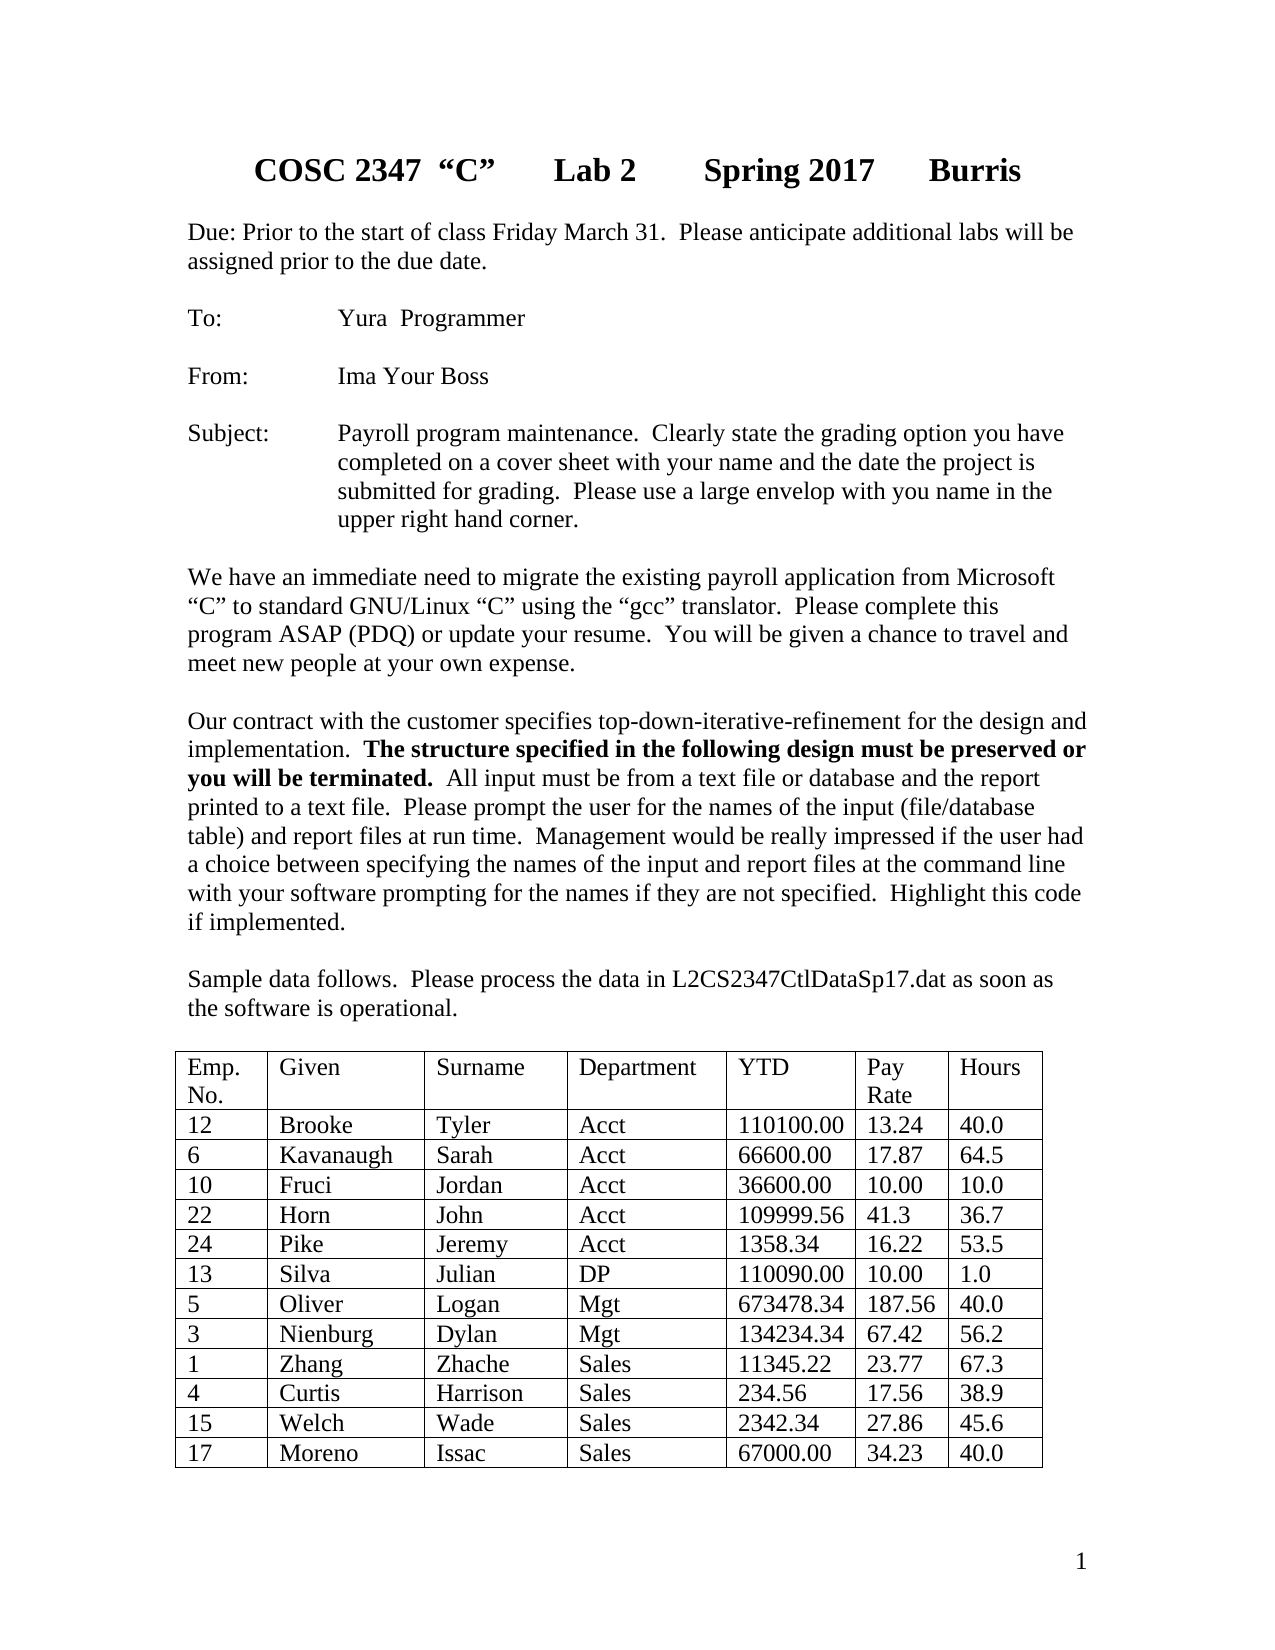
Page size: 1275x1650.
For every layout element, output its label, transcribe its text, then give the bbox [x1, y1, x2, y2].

text Sample data follows. Please process the data in L2CS2347CtlDataSp17.dat as soon as the software is operational. [187, 964, 1087, 1022]
table_header YTD [727, 1052, 855, 1109]
table_cell Mgt [568, 1289, 726, 1318]
table_cell Welch [268, 1408, 424, 1437]
table_cell Acct [568, 1230, 726, 1258]
table_cell 22 [176, 1200, 267, 1228]
table_cell Issac [425, 1438, 567, 1467]
table_cell Acct [568, 1200, 726, 1228]
text Subject: Payroll program maintenance. Clearly state the grading option you have completed on a cover sheet with your name and the date the project is submitted for grading. Please use a large envelop with you name in the upper right hand corner. [187, 418, 1087, 533]
text We have an immediate need to migrate the existing payroll application from Microsoft “C” to standard GNU/Linux “C” using the “gcc” translator. Please complete this program ASAP (PDQ) or update your resume. You will be given a chance to travel and meet new people at your own expense. [187, 562, 1087, 677]
table_cell 40.0 [949, 1438, 1042, 1467]
table_header Given [268, 1052, 424, 1109]
table_cell 17.87 [856, 1140, 948, 1169]
table_cell 27.86 [856, 1408, 948, 1437]
table_cell 67000.00 [727, 1438, 855, 1467]
table_cell 36.7 [949, 1200, 1042, 1228]
table_header Pay Rate [856, 1052, 948, 1109]
table_cell Sarah [425, 1140, 567, 1169]
table_cell 66600.00 [727, 1140, 855, 1169]
table_cell Dylan [425, 1319, 567, 1348]
table_cell Julian [425, 1259, 567, 1288]
table_cell Nienburg [268, 1319, 424, 1348]
table_cell 187.56 [856, 1289, 948, 1318]
table_cell Harrison [425, 1379, 567, 1407]
table_cell Jordan [425, 1170, 567, 1199]
table_cell 67.42 [856, 1319, 948, 1348]
table_cell 24 [176, 1230, 267, 1258]
table_header Emp. No. [176, 1052, 267, 1109]
table_cell 13 [176, 1259, 267, 1288]
table_cell 109999.56 [727, 1200, 855, 1228]
table_cell Kavanaugh [268, 1140, 424, 1169]
table_cell 10.00 [856, 1170, 948, 1199]
table_cell Wade [425, 1408, 567, 1437]
table_cell Tyler [425, 1110, 567, 1139]
table_cell 11345.22 [727, 1349, 855, 1377]
table_cell Acct [568, 1140, 726, 1169]
table_header Department [568, 1052, 726, 1109]
table_cell John [425, 1200, 567, 1228]
table_header Surname [425, 1052, 567, 1109]
table_cell Zhang [268, 1349, 424, 1377]
table_cell Horn [268, 1200, 424, 1228]
table_cell 15 [176, 1408, 267, 1437]
table_cell Acct [568, 1110, 726, 1139]
text COSC 2347 “C” Lab 2 Spring 2017 Burris [187, 150, 1087, 188]
table_header Hours [949, 1052, 1042, 1109]
table_cell Fruci [268, 1170, 424, 1199]
table_cell 53.5 [949, 1230, 1042, 1258]
table_cell 4 [176, 1379, 267, 1407]
table_cell 1 [176, 1349, 267, 1377]
table_cell 1.0 [949, 1259, 1042, 1288]
table_cell 41.3 [856, 1200, 948, 1228]
table_cell 16.22 [856, 1230, 948, 1258]
table_cell 64.5 [949, 1140, 1042, 1169]
table_cell Oliver [268, 1289, 424, 1318]
table_cell Brooke [268, 1110, 424, 1139]
table_cell 1358.34 [727, 1230, 855, 1258]
text From: Ima Your Boss [187, 361, 1087, 389]
table_cell Moreno [268, 1438, 424, 1467]
table_cell 2342.34 [727, 1408, 855, 1437]
text Due: Prior to the start of class Friday March 31. Please anticipate additional labs will be assigned prior to the due date. [187, 217, 1087, 274]
table_cell 56.2 [949, 1319, 1042, 1348]
table_cell 36600.00 [727, 1170, 855, 1199]
table_cell Curtis [268, 1379, 424, 1407]
table_cell Logan [425, 1289, 567, 1318]
table_cell 110100.00 [727, 1110, 855, 1139]
table_cell 134234.34 [727, 1319, 855, 1348]
text Our contract with the customer specifies top-down-iterative-refinement for the design and implementation. The structure specified in the following design must be preserved or you will be terminated. All input must be from a text file or database and the report printed to a text file. Please prompt the user for the names of the input (file/database table) and report files at run time. Management would be really impressed if the user had a choice between specifying the names of the input and report files at the command line with your software prompting for the names if they are not specified. Highlight this code if implemented. [187, 706, 1087, 936]
table_cell Sales [568, 1379, 726, 1407]
table_cell Mgt [568, 1319, 726, 1348]
table_cell DP [568, 1259, 726, 1288]
table_cell 34.23 [856, 1438, 948, 1467]
text To: Yura Programmer [187, 303, 1087, 332]
table_cell Sales [568, 1349, 726, 1377]
table_cell 10.00 [856, 1259, 948, 1288]
table_cell 40.0 [949, 1289, 1042, 1318]
table_cell 45.6 [949, 1408, 1042, 1437]
table_cell 23.77 [856, 1349, 948, 1377]
table_cell Zhache [425, 1349, 567, 1377]
table_cell 38.9 [949, 1379, 1042, 1407]
table_cell 40.0 [949, 1110, 1042, 1139]
table_cell 6 [176, 1140, 267, 1169]
table_cell 10.0 [949, 1170, 1042, 1199]
table_cell Sales [568, 1438, 726, 1467]
table_cell Sales [568, 1408, 726, 1437]
table_cell 5 [176, 1289, 267, 1318]
table_cell 17.56 [856, 1379, 948, 1407]
table_cell 12 [176, 1110, 267, 1139]
table_cell 3 [176, 1319, 267, 1348]
table_cell 13.24 [856, 1110, 948, 1139]
table_cell 673478.34 [727, 1289, 855, 1318]
table_cell 67.3 [949, 1349, 1042, 1377]
table_cell 234.56 [727, 1379, 855, 1407]
table_cell 10 [176, 1170, 267, 1199]
table_cell Jeremy [425, 1230, 567, 1258]
table_cell Silva [268, 1259, 424, 1288]
table_cell 17 [176, 1438, 267, 1467]
table_cell Acct [568, 1170, 726, 1199]
table_cell 110090.00 [727, 1259, 855, 1288]
table_cell Pike [268, 1230, 424, 1258]
